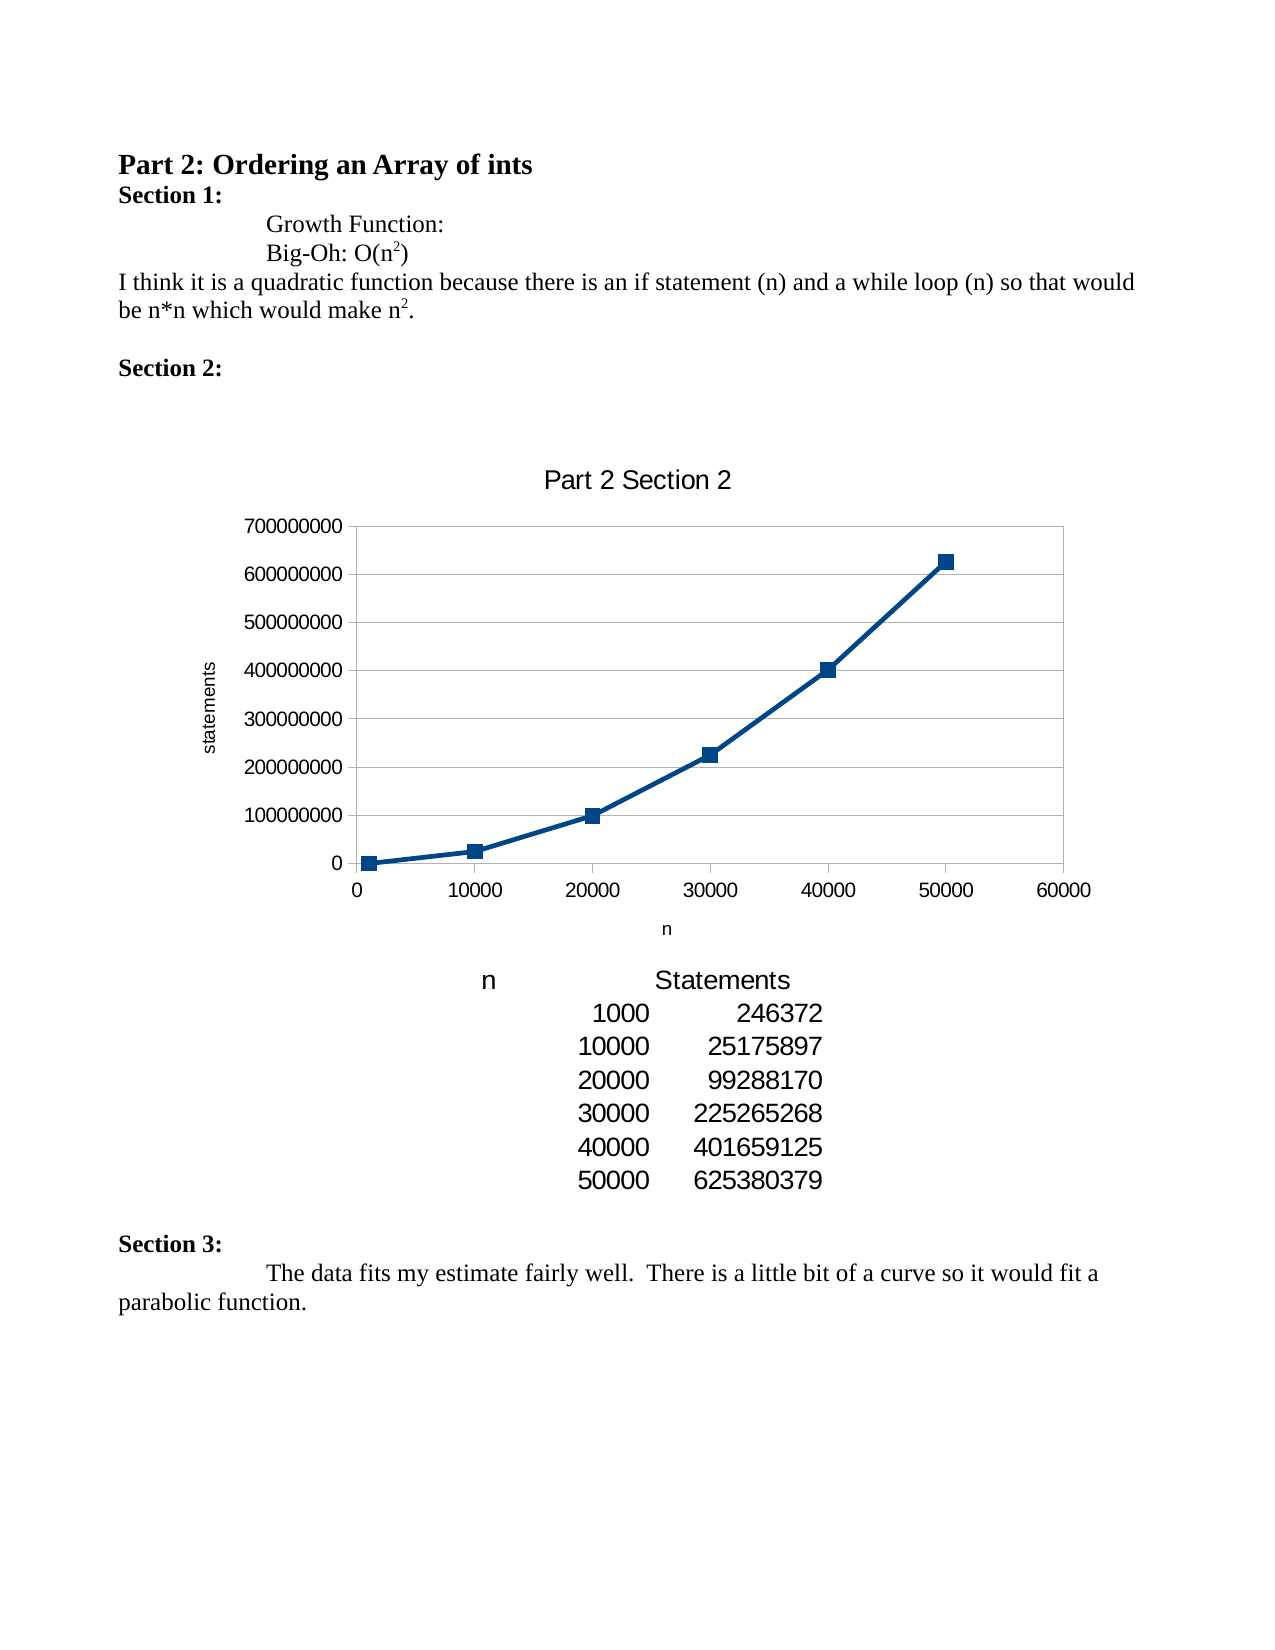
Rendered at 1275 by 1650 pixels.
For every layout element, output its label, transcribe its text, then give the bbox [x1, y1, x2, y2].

text The data fits my estimate fairly well. There is a little bit of a curve so it would fit a parabolic function. [118, 1258, 1157, 1316]
text Big-Oh: O(n2) [118, 238, 1157, 267]
text Section 1: [118, 180, 1157, 209]
text Part 2: Ordering an Array of ints [118, 147, 1157, 180]
text Section 2: [118, 353, 1157, 382]
text I think it is a quadratic function because there is an if statement (n) and a while loop (n) so that would be n*n which would make n2. [118, 267, 1157, 324]
text Growth Function: [118, 209, 1157, 238]
text Section 3: [118, 1229, 1157, 1258]
